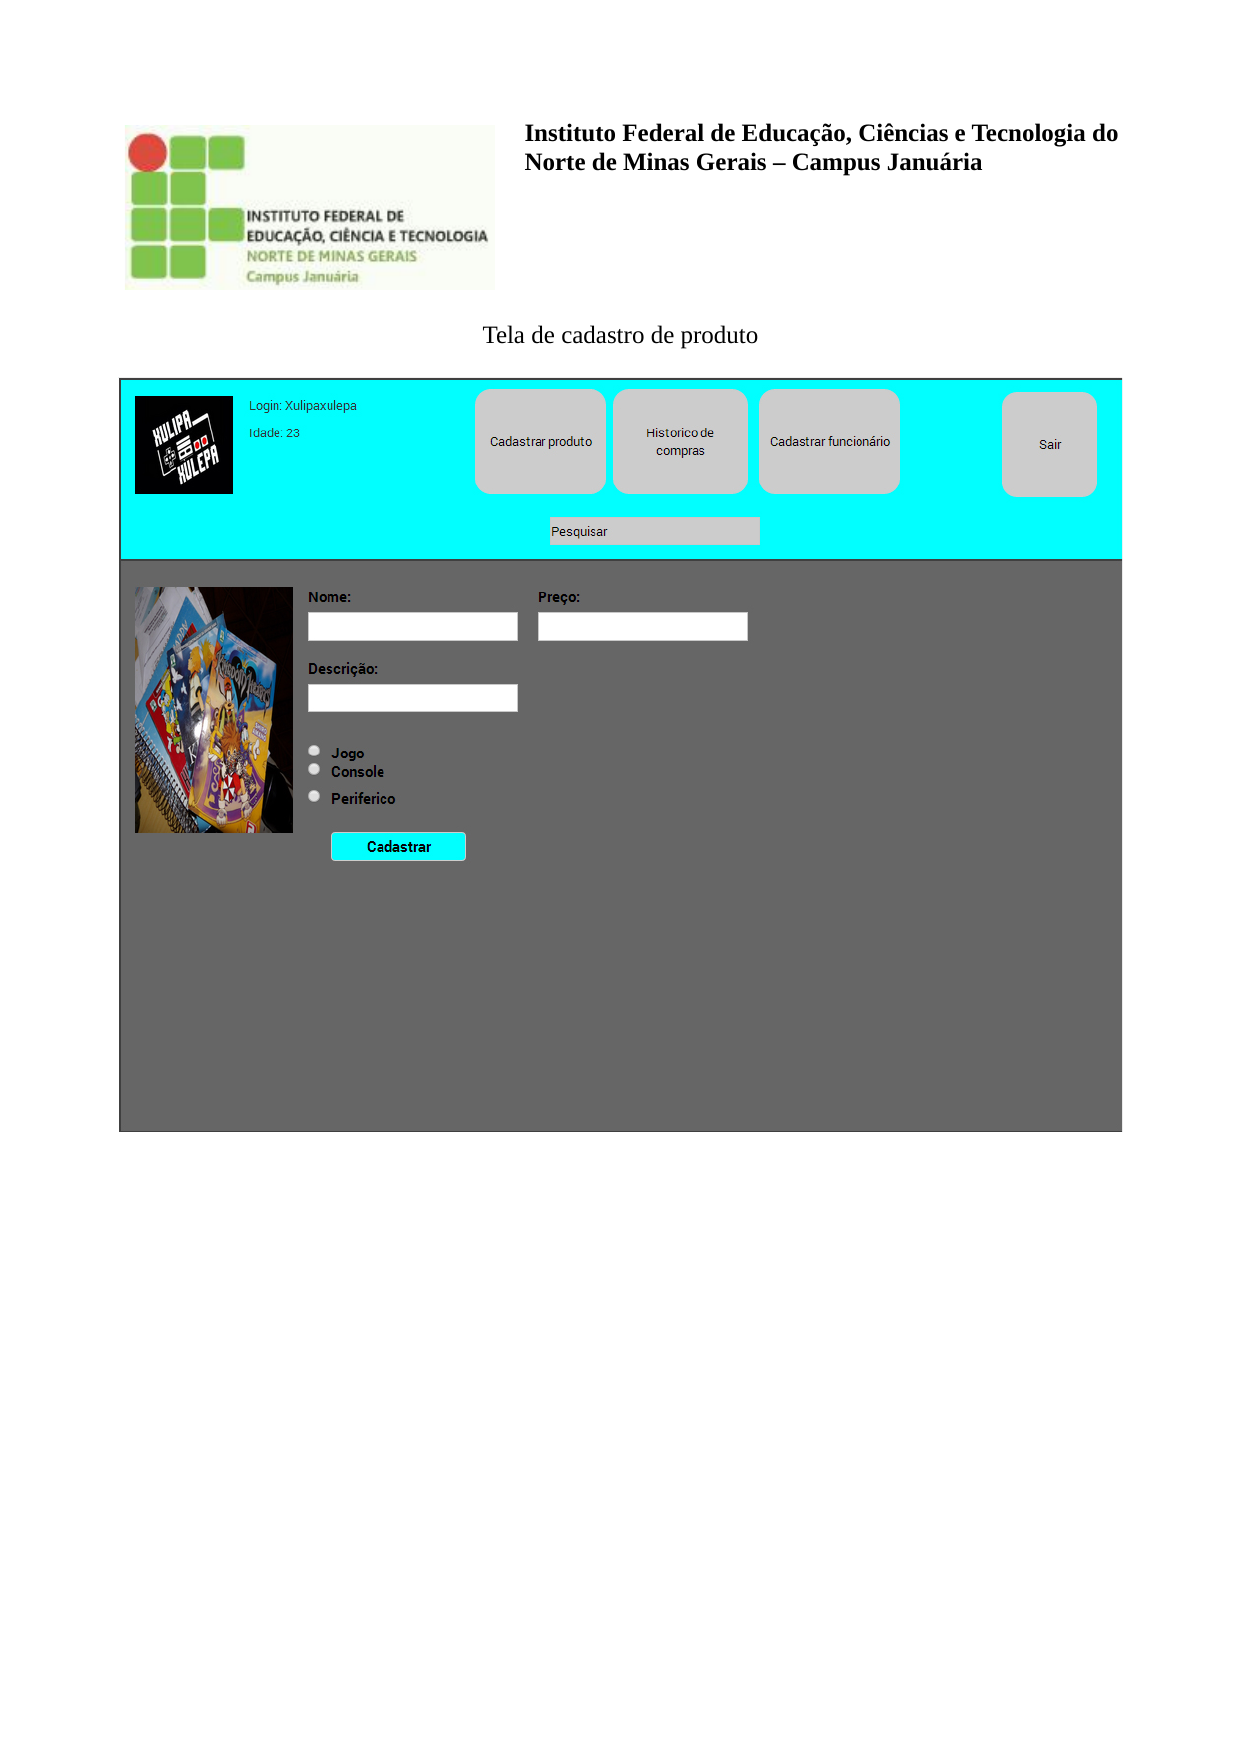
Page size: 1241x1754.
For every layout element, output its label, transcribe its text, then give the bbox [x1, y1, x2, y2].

picture [124, 125, 495, 290]
text Tela de cadastro de produto [118, 320, 1122, 349]
picture [118, 377, 1123, 1132]
